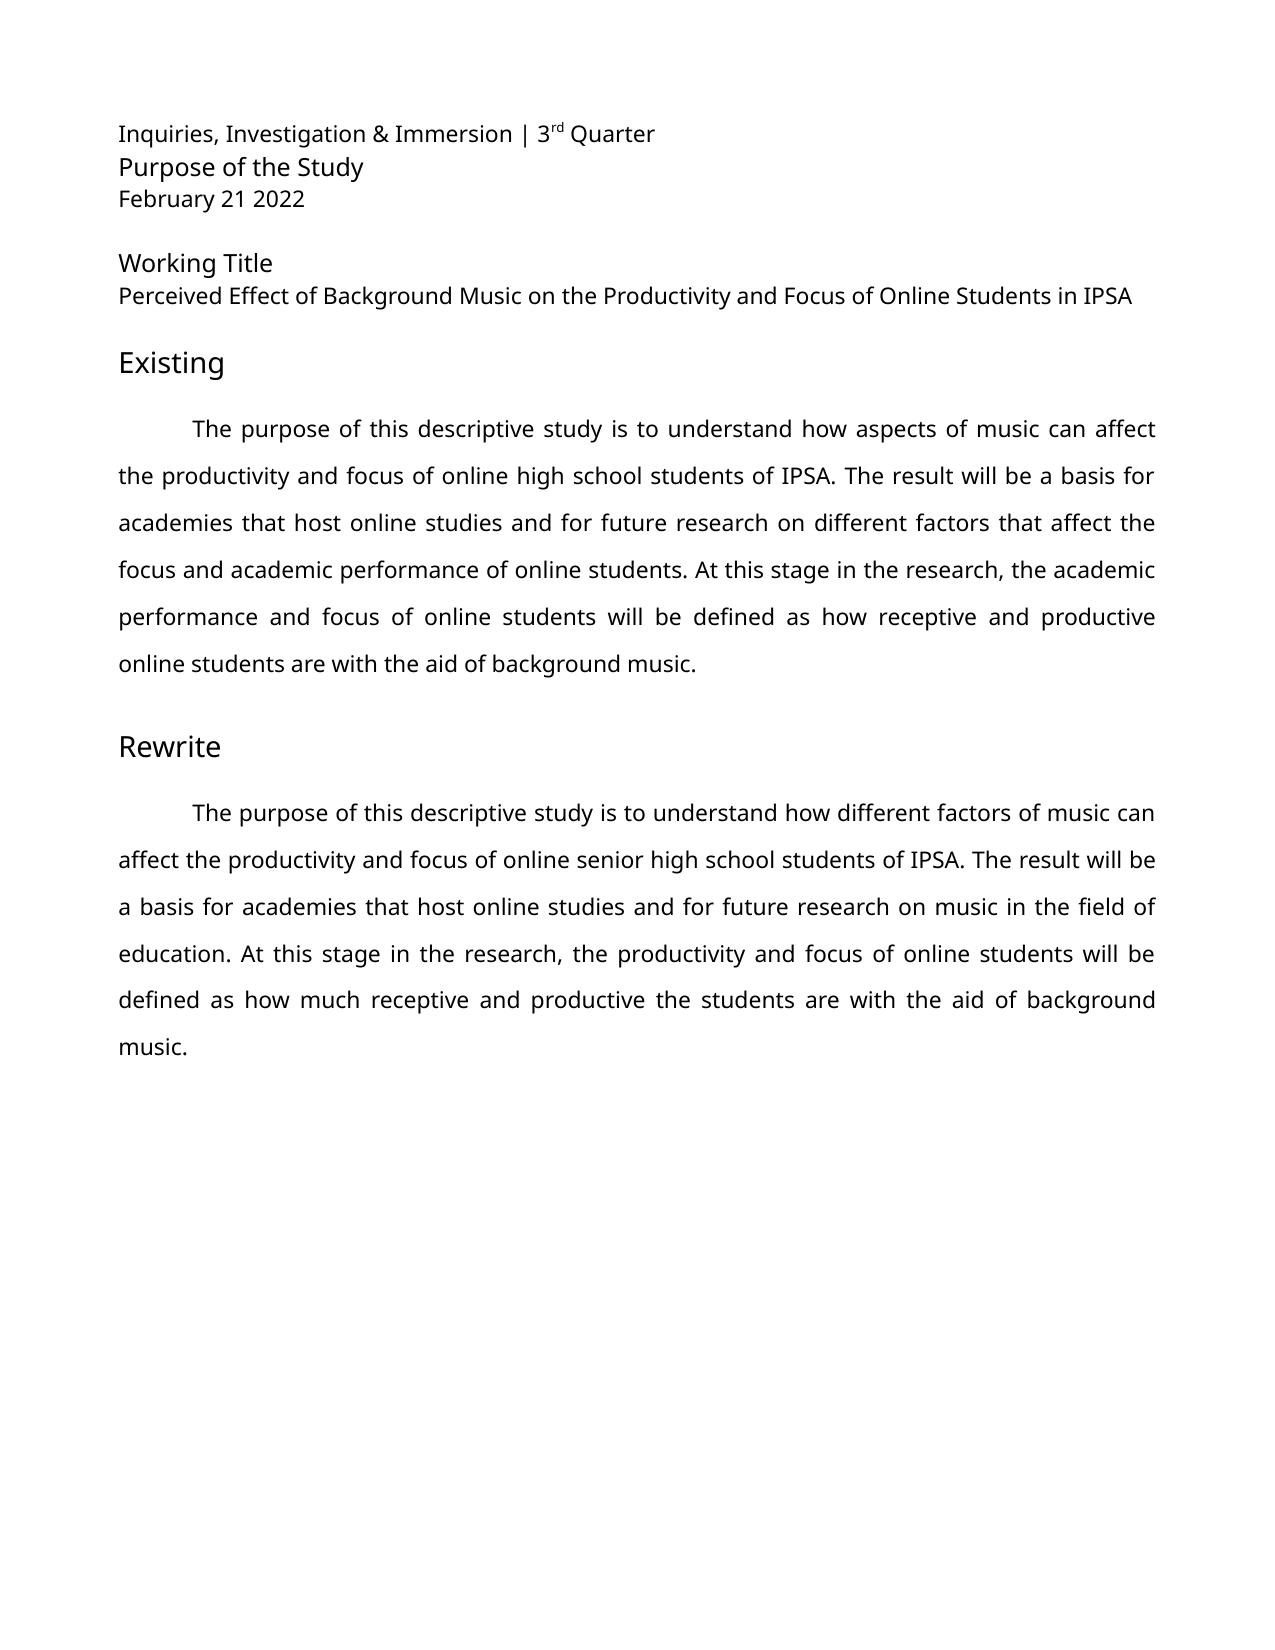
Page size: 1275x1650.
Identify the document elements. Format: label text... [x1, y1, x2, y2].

text Existing [118, 342, 1157, 382]
text Working Title [118, 246, 1157, 280]
text The purpose of this descriptive study is to understand how different factors of music can affect the productivity and focus of online senior high school students of IPSA. The result will be a basis for academies that host online studies and for future research on music in the field of education. At this stage in the research, the productivity and focus of online students will be defined as how much receptive and productive the students are with the aid of background music. [118, 797, 1157, 1062]
text Perceived Effect of Background Music on the Productivity and Focus of Online Students in IPSA [118, 280, 1157, 311]
text Inquiries, Investigation & Immersion | 3rd Quarter [118, 118, 1157, 149]
text Rewrite [118, 726, 1157, 766]
text The purpose of this descriptive study is to understand how aspects of music can affect the productivity and focus of online high school students of IPSA. The result will be a basis for academies that host online studies and for future research on different factors that affect the focus and academic performance of online students. At this stage in the research, the academic performance and focus of online students will be defined as how receptive and productive online students are with the aid of background music. [118, 413, 1157, 679]
text Purpose of the Study [118, 149, 1157, 183]
text February 21 2022 [118, 183, 1157, 215]
